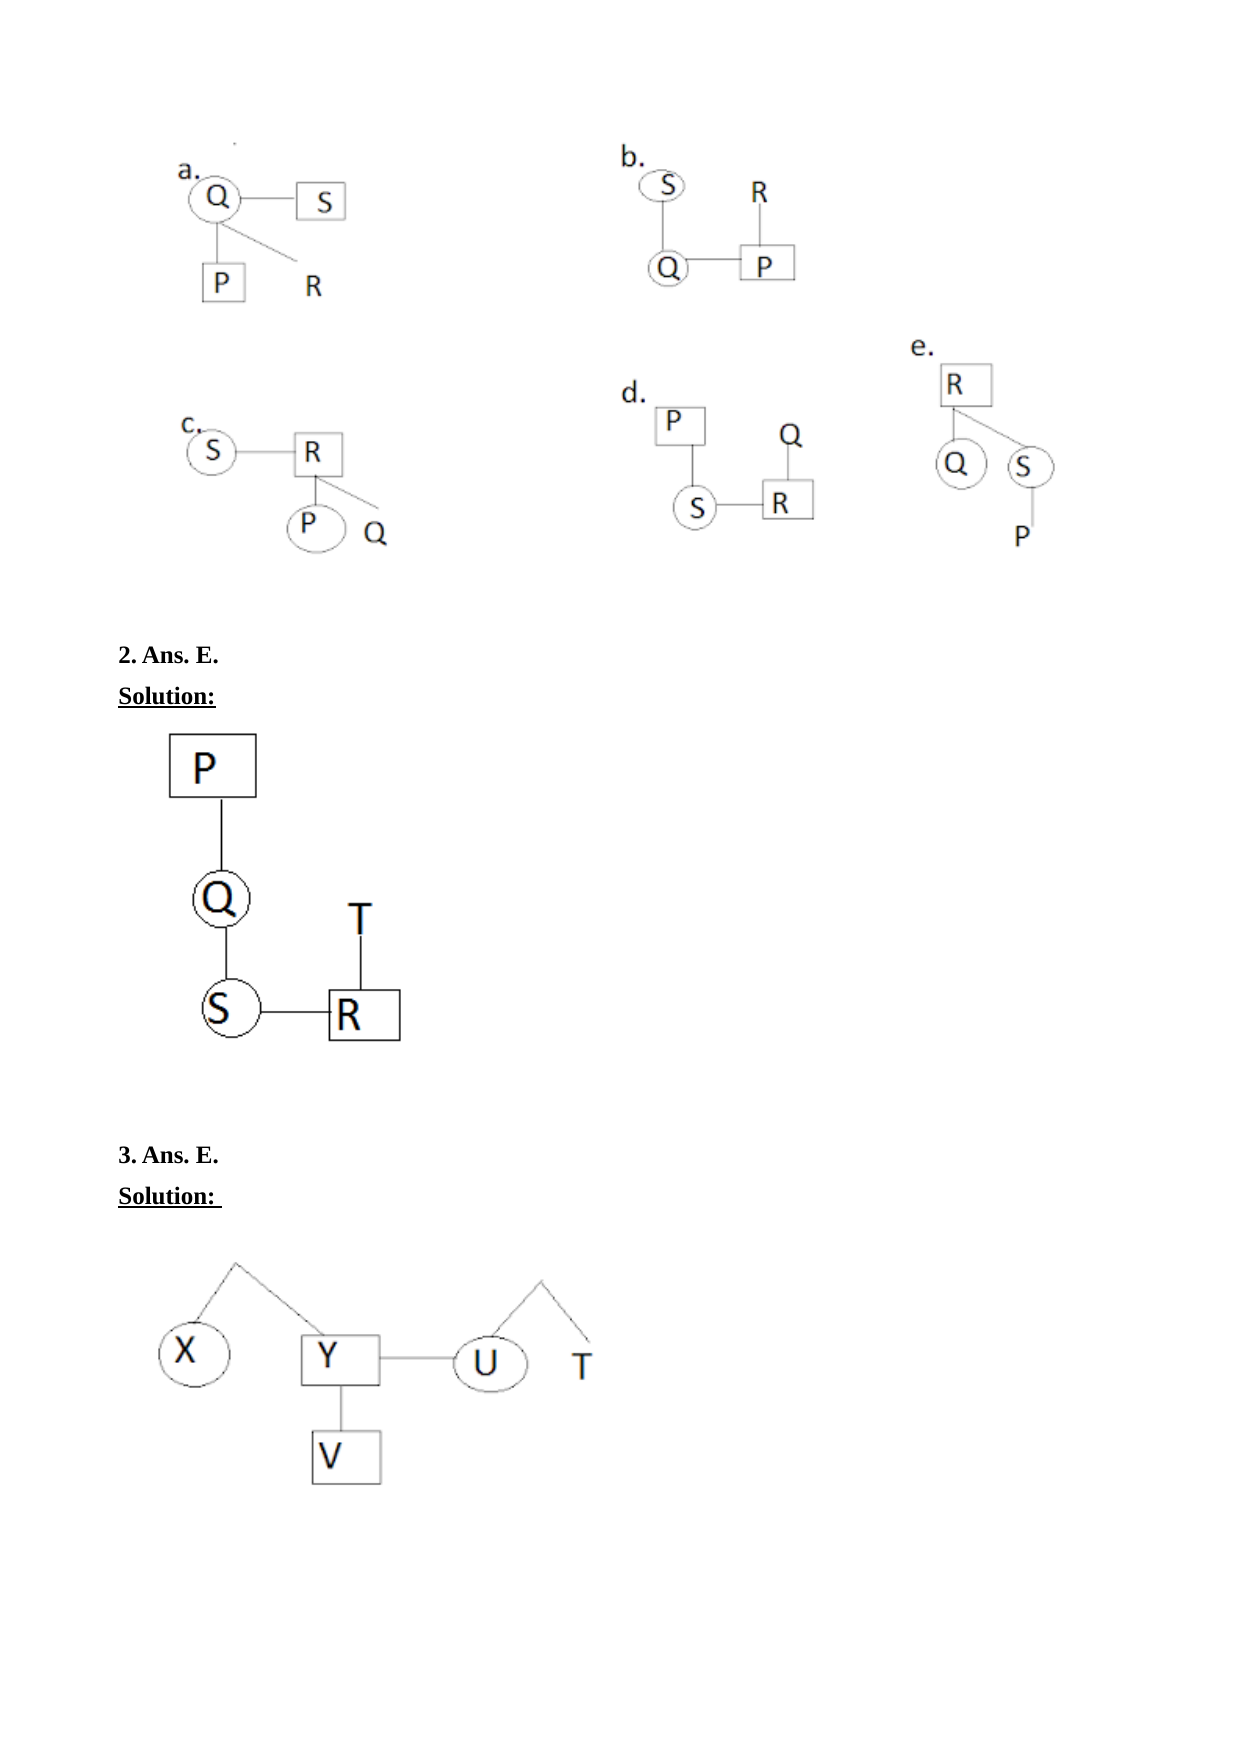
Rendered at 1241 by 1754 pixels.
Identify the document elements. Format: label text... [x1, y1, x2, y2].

text Solution: [118, 681, 1122, 710]
picture [118, 118, 1119, 573]
picture [124, 715, 476, 1068]
subtitle 2. Ans. E. [118, 640, 1122, 669]
subtitle 3. Ans. E. [118, 1140, 1122, 1169]
text Solution: [118, 1181, 1122, 1210]
picture [118, 1250, 619, 1507]
